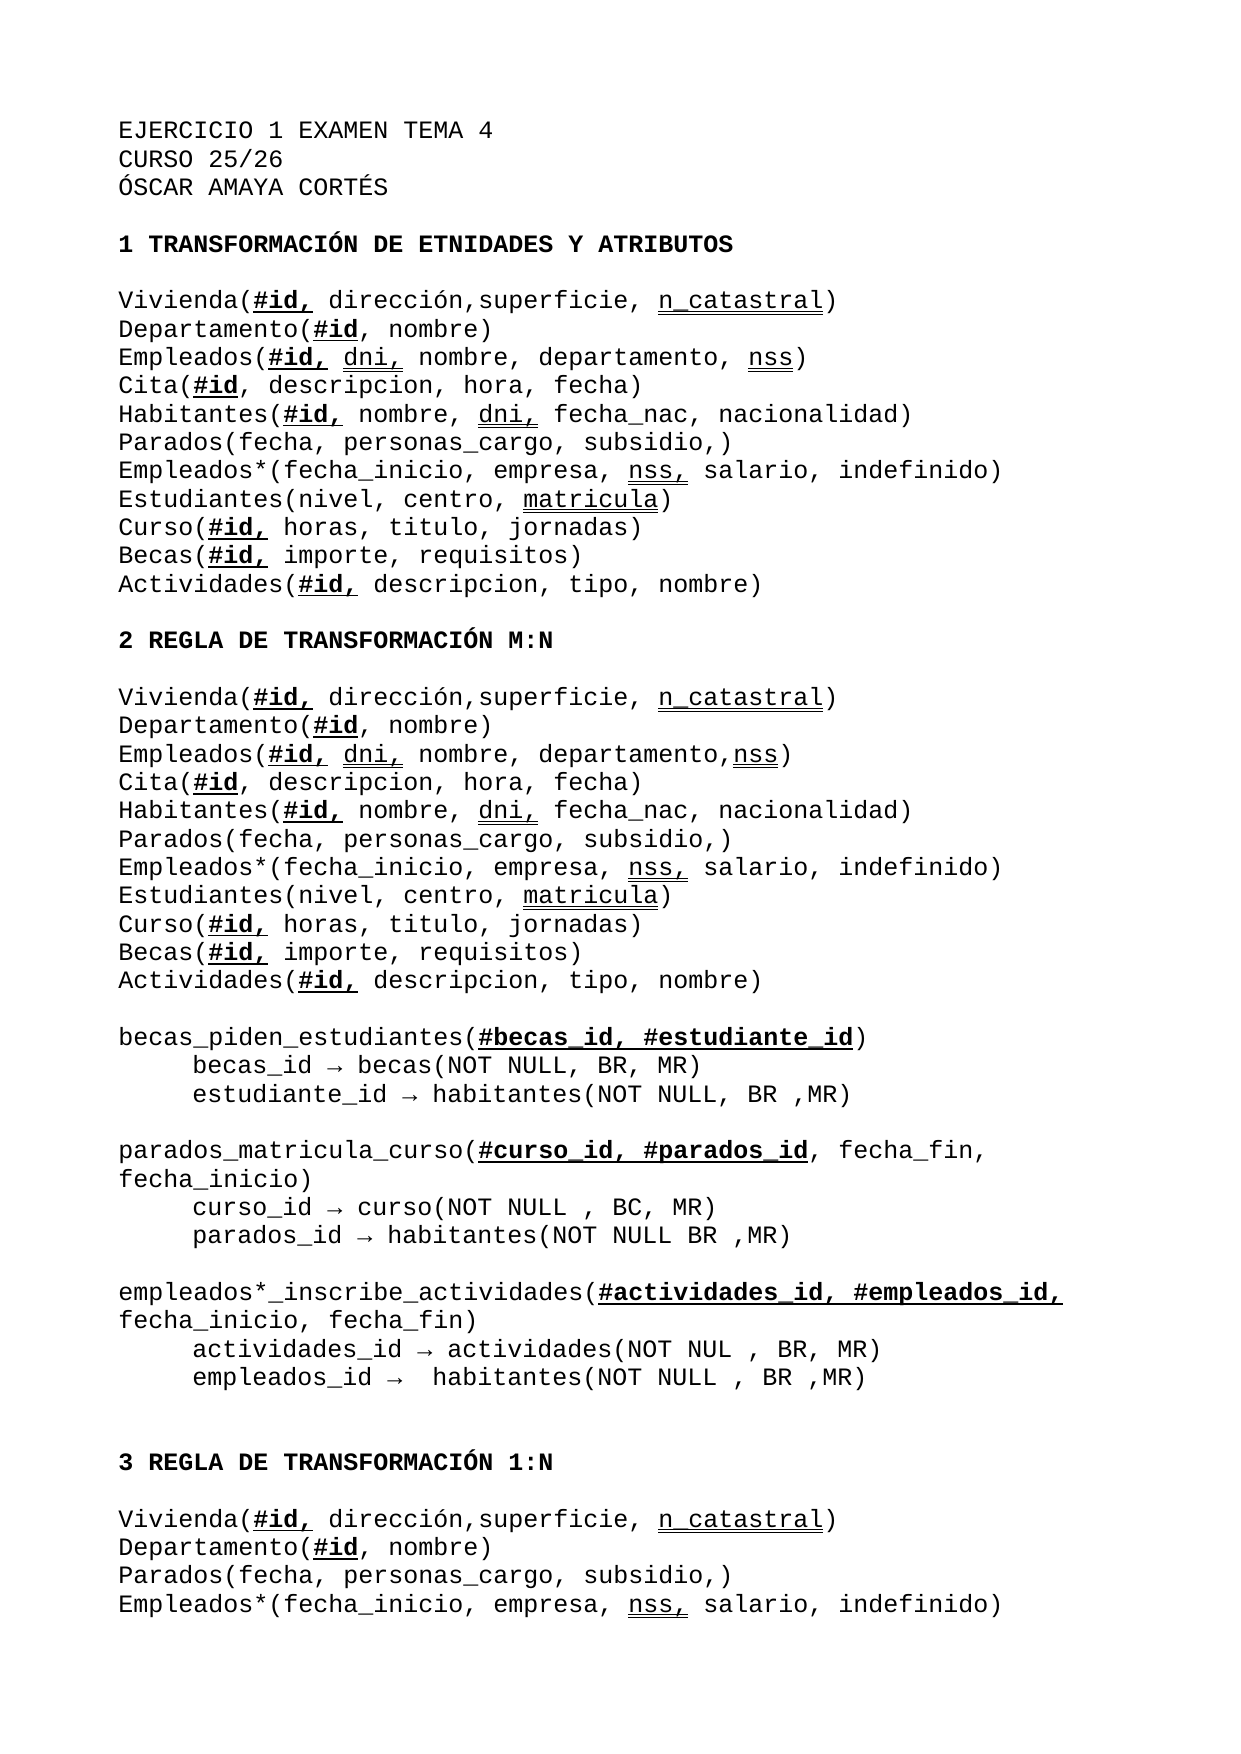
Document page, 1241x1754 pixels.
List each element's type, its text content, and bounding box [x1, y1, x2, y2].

text EJERCICIO 1 EXAMEN TEMA 4 [118, 118, 1122, 146]
text Parados(fecha, personas_cargo, subsidio,) [118, 1563, 1122, 1591]
text Departamento(#id, nombre) [118, 713, 1122, 741]
text Empleados*(fecha_inicio, empresa, nss, salario, indefinido) [118, 855, 1122, 883]
text Empleados(#id, dni, nombre, departamento, nss) [118, 345, 1122, 373]
text estudiante_id → habitantes(NOT NULL, BR ,MR) [118, 1081, 1122, 1110]
text Cita(#id, descripcion, hora, fecha) [118, 770, 1122, 798]
text Curso(#id, horas, titulo, jornadas) [118, 515, 1122, 543]
text Cita(#id, descripcion, hora, fecha) [118, 373, 1122, 401]
text parados_matricula_curso(#curso_id, #parados_id, fecha_fin, fecha_inicio) [118, 1138, 1122, 1195]
text empleados_id → habitantes(NOT NULL , BR ,MR) [118, 1365, 1122, 1393]
text Actividades(#id, descripcion, tipo, nombre) [118, 968, 1122, 996]
text Estudiantes(nivel, centro, matricula) [118, 883, 1122, 911]
text becas_id → becas(NOT NULL, BR, MR) [118, 1053, 1122, 1081]
text becas_piden_estudiantes(#becas_id, #estudiante_id) [118, 1025, 1122, 1053]
text Habitantes(#id, nombre, dni, fecha_nac, nacionalidad) [118, 401, 1122, 430]
text curso_id → curso(NOT NULL , BC, MR) [118, 1195, 1122, 1223]
text Empleados*(fecha_inicio, empresa, nss, salario, indefinido) [118, 1591, 1122, 1620]
text actividades_id → actividades(NOT NUL , BR, MR) [118, 1336, 1122, 1365]
text 3 REGLA DE TRANSFORMACIÓN 1:N [118, 1450, 1122, 1478]
text Curso(#id, horas, titulo, jornadas) [118, 911, 1122, 940]
text 2 REGLA DE TRANSFORMACIÓN M:N [118, 628, 1122, 656]
text 1 TRANSFORMACIÓN DE ETNIDADES Y ATRIBUTOS [118, 231, 1122, 260]
text Empleados(#id, dni, nombre, departamento,nss) [118, 741, 1122, 770]
text Vivienda(#id, dirección,superficie, n_catastral) [118, 288, 1122, 316]
text Actividades(#id, descripcion, tipo, nombre) [118, 571, 1122, 600]
text Estudiantes(nivel, centro, matricula) [118, 486, 1122, 515]
text Departamento(#id, nombre) [118, 1535, 1122, 1563]
text ÓSCAR AMAYA CORTÉS [118, 175, 1122, 203]
text Becas(#id, importe, requisitos) [118, 543, 1122, 571]
text Becas(#id, importe, requisitos) [118, 940, 1122, 968]
text Habitantes(#id, nombre, dni, fecha_nac, nacionalidad) [118, 798, 1122, 826]
text Parados(fecha, personas_cargo, subsidio,) [118, 430, 1122, 458]
text Empleados*(fecha_inicio, empresa, nss, salario, indefinido) [118, 458, 1122, 486]
text Vivienda(#id, dirección,superficie, n_catastral) [118, 685, 1122, 713]
text Departamento(#id, nombre) [118, 316, 1122, 345]
text CURSO 25/26 [118, 146, 1122, 175]
text Vivienda(#id, dirección,superficie, n_catastral) [118, 1506, 1122, 1535]
text empleados*_inscribe_actividades(#actividades_id, #empleados_id, fecha_inicio, fecha_fin) [118, 1280, 1122, 1336]
text parados_id → habitantes(NOT NULL BR ,MR) [118, 1223, 1122, 1251]
text Parados(fecha, personas_cargo, subsidio,) [118, 826, 1122, 855]
